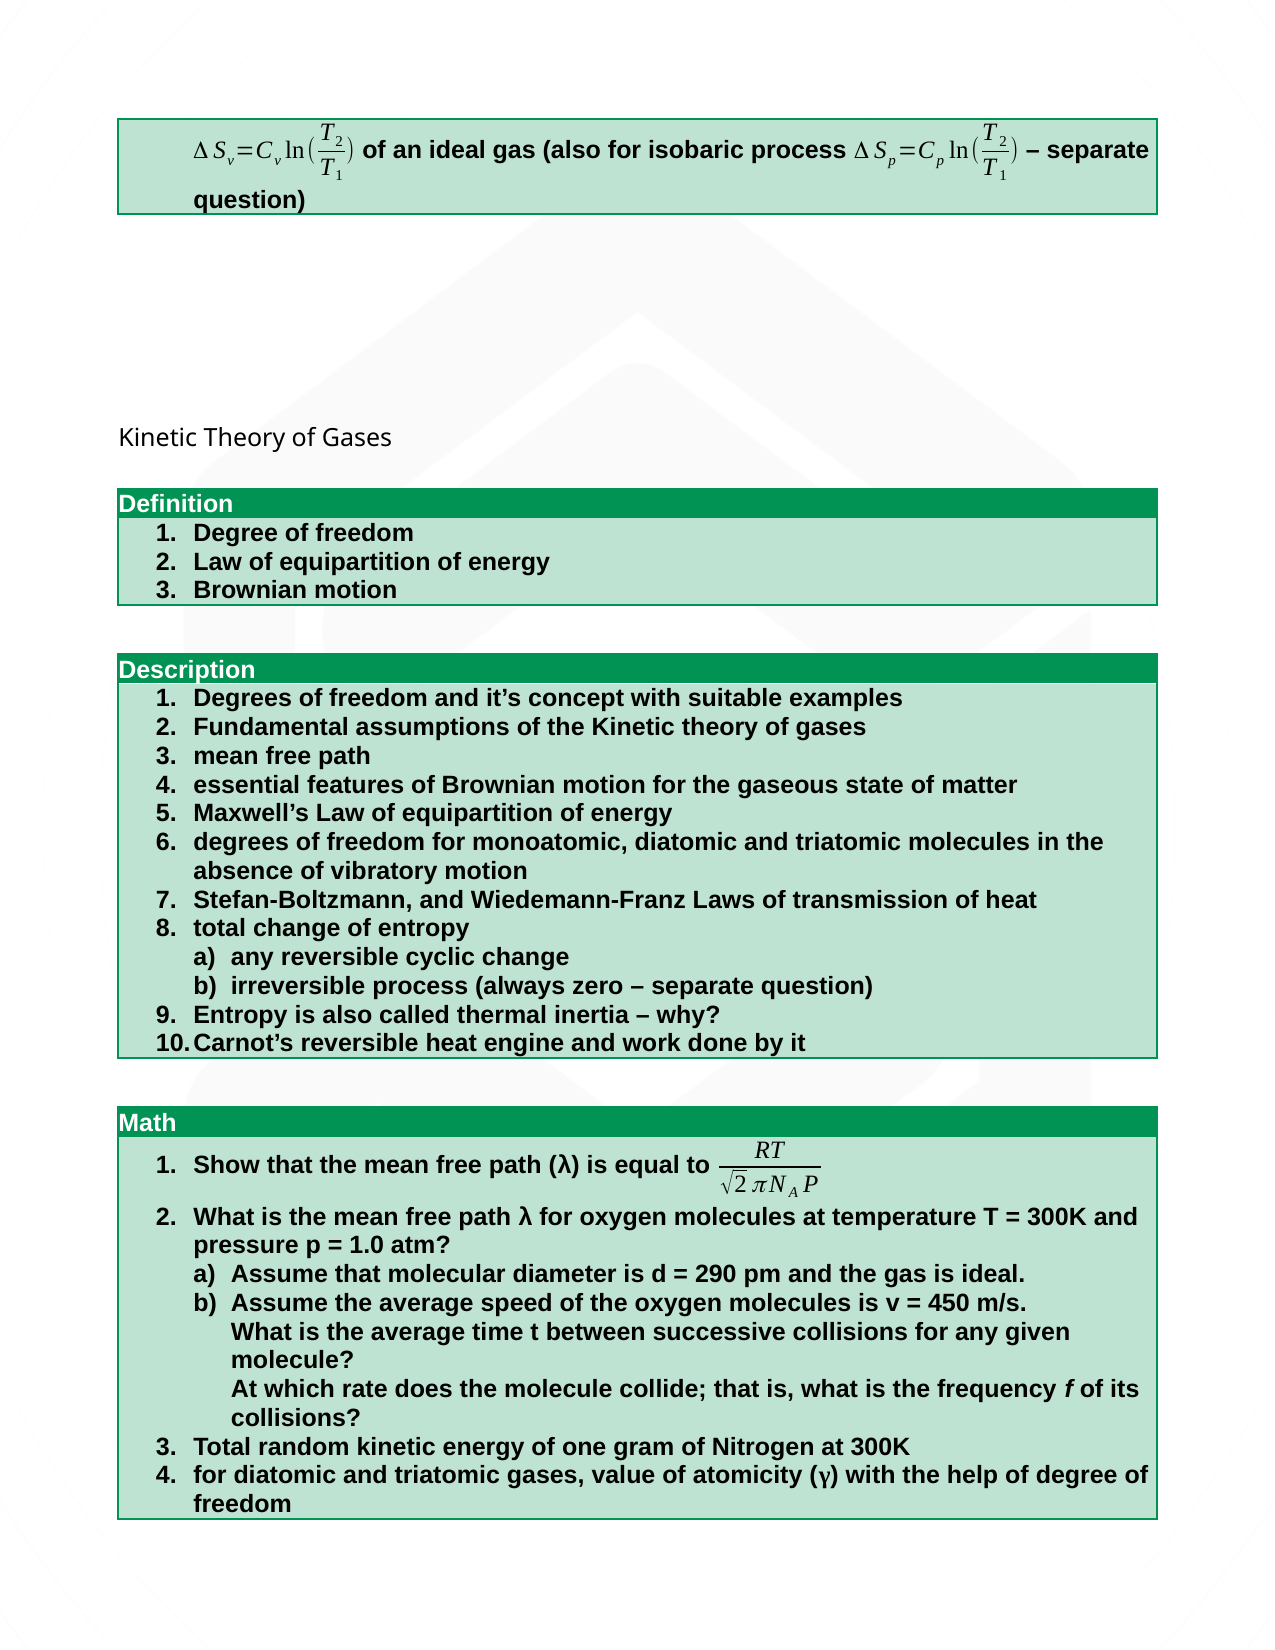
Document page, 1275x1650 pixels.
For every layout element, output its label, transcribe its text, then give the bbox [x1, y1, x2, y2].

table_cell Degrees of freedom and it’s concept with suitable examples Fundamental assumptions of the Kinetic theory of gases mean free path essential features of Brownian motion for the gaseous state of matter Maxwell’s Law of equipartition of energy degrees of freedom for monoatomic, diatomic and triatomic molecules in the absence of vibratory motion Stefan-Boltzmann, and Wiedemann-Franz Laws of transmission of heat total change of entropy any reversible cyclic change irreversible process (always zero – separate question) Entropy is also called thermal inertia – why? Carnot’s reversible heat engine and work done by it [119, 684, 1156, 1057]
table_header Definition [119, 489, 1156, 518]
table_header Math [119, 1108, 1156, 1137]
table_cell A Carnot’s engine converts one fifth of the heat input into work. If the sink temperature is reduced by 80o C, the efficiency gets doubled. Find the source and the sink temperature. Also give the consequences of the Carnot’s cycle. Mechanisms of conduction in metals mathematical idea of Heat conduction rate of heat transfer by radiation, with an unclothed person standing in a dark room whose ambient temperature is 22.0oC. The person has a normal skin temperature of 33.0oC and a surface area of 1.50 m2. The emissivity of skin is 0.97 in the infrared, where the radiation takes place. Carnot’s engine working between a source temperature of T2 and sink temperature of T1 has efficiency of 25%. If the sink temperature is reduced by 20o C, the efficiency is increased to 30%. Find the source and the sink temperature. Entropy in terms of second law of thermodynamics In an isochoric process at constant volume, show that the change in entropy is of an ideal gas (also for isobaric process – separate question) [119, 120, 1156, 213]
table_cell Show that the mean free path (λ) is equal to What is the mean free path λ for oxygen molecules at temperature T = 300K and pressure p = 1.0 atm? Assume that molecular diameter is d = 290 pm and the gas is ideal. Assume the average speed of the oxygen molecules is v = 450 m/s. What is the average time t between successive collisions for any given molecule? At which rate does the molecule collide; that is, what is the frequency f of its collisions? Total random kinetic energy of one gram of Nitrogen at 300K for diatomic and triatomic gases, value of atomicity (γ) with the help of degree of freedom values of the molar heat capacities Cv and Cp of a gas, if the ratio of the heat capacities is 1.33. What is the atomicity of the gas? Given, R=8.31 J/mol-k. calculate the change in entropy when 10 grams of ice at 0oC is converted into steam at 100oC. Show that a gas processing f degrees of freedom, the ratio of the two specific heats is . For monoatomic and diatomic gas calculate the ration of two specific heats. [119, 1137, 1156, 1518]
table_header Description [119, 655, 1156, 683]
text Kinetic Theory of Gases [118, 419, 1157, 453]
table_cell Degree of freedom Law of equipartition of energy Brownian motion [119, 518, 1156, 604]
